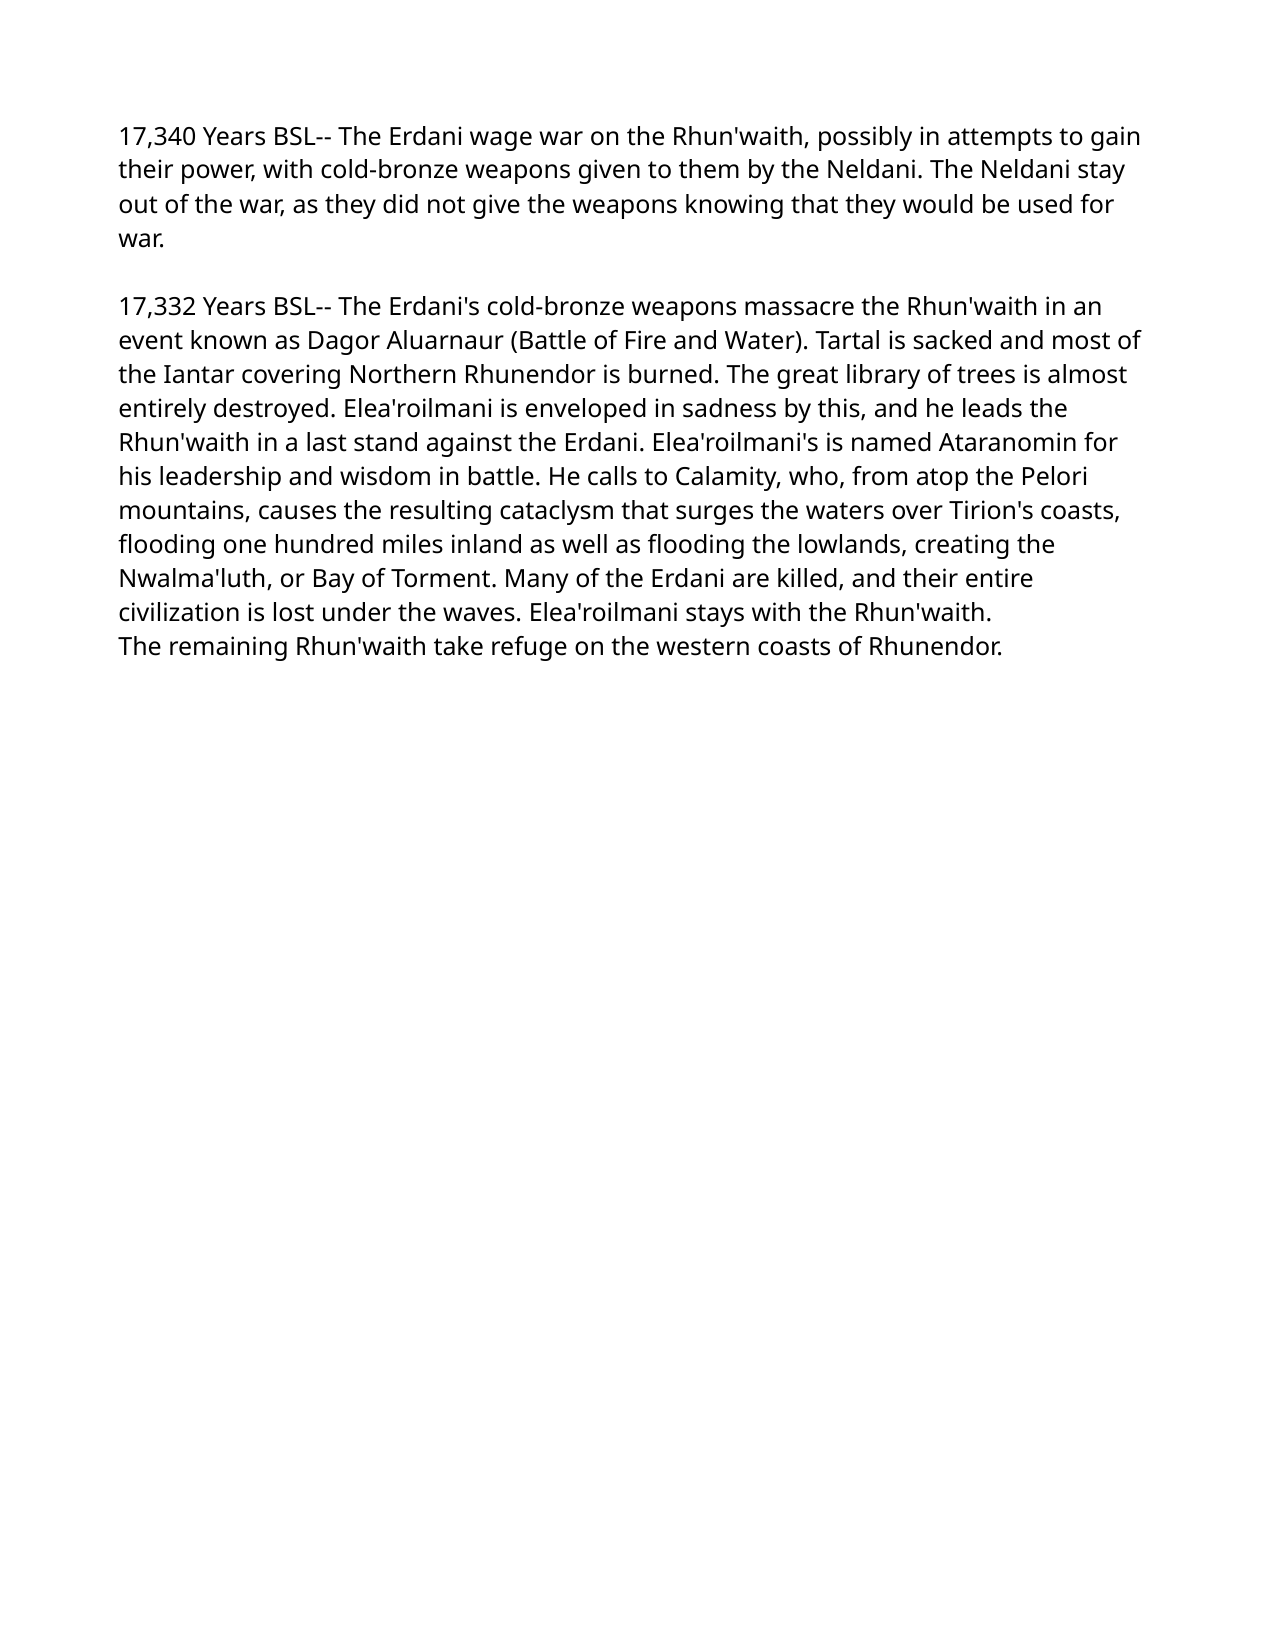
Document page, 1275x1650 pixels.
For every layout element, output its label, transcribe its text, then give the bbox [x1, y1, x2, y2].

text 17,340 Years BSL-- The Erdani wage war on the Rhun'waith, possibly in attempts to gain their power, with cold-bronze weapons given to them by the Neldani. The Neldani stay out of the war, as they did not give the weapons knowing that they would be used for war. [118, 118, 1157, 254]
text 17,332 Years BSL-- The Erdani's cold-bronze weapons massacre the Rhun'waith in an event known as Dagor Aluarnaur (Battle of Fire and Water). Tartal is sacked and most of the Iantar covering Northern Rhunendor is burned. The great library of trees is almost entirely destroyed. Elea'roilmani is enveloped in sadness by this, and he leads the Rhun'waith in a last stand against the Erdani. Elea'roilmani's is named Ataranomin for his leadership and wisdom in battle. He calls to Calamity, who, from atop the Pelori mountains, causes the resulting cataclysm that surges the waters over Tirion's coasts, flooding one hundred miles inland as well as flooding the lowlands, creating the Nwalma'luth, or Bay of Torment. Many of the Erdani are killed, and their entire civilization is lost under the waves. Elea'roilmani stays with the Rhun'waith. [118, 288, 1157, 629]
text The remaining Rhun'waith take refuge on the western coasts of Rhunendor. [118, 629, 1157, 663]
